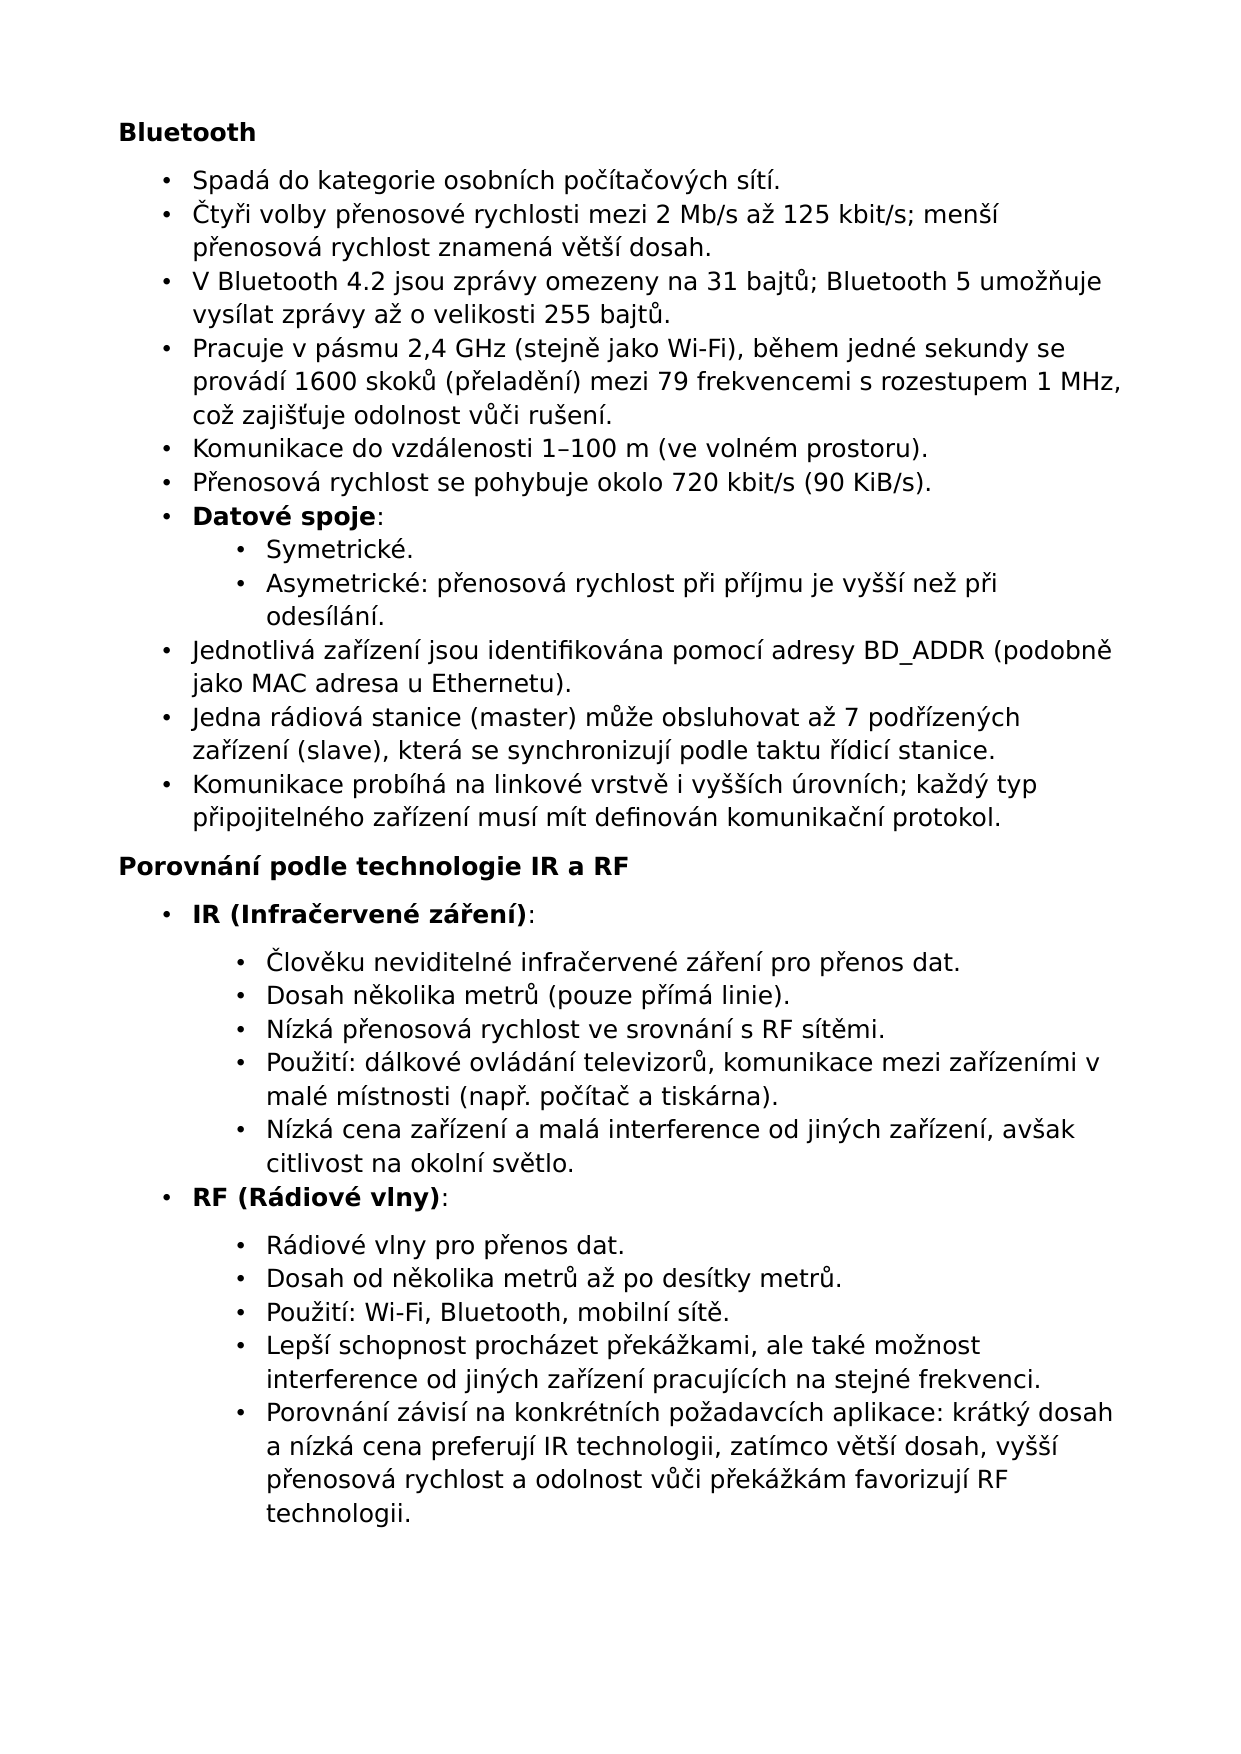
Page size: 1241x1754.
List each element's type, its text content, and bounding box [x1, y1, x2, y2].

list Nízká přenosová rychlost ve srovnání s RF sítěmi. [236, 1015, 1122, 1044]
list Asymetrické: přenosová rychlost při příjmu je vyšší než při odesílání. [236, 569, 1122, 631]
list Jedna rádiová stanice (master) může obsluhovat až 7 podřízených zařízení (slave), která se synchronizují podle taktu řídicí stanice. [162, 703, 1122, 766]
list Datové spoje: [162, 502, 1122, 531]
list Jednotlivá zařízení jsou identifikována pomocí adresy BD_ADDR (podobně jako MAC adresa u Ethernetu). [162, 636, 1122, 698]
list Čtyři volby přenosové rychlosti mezi 2 Mb/s až 125 kbit/s; menší přenosová rychlost znamená větší dosah. [162, 200, 1122, 262]
list Spadá do kategorie osobních počítačových sítí. [162, 166, 1122, 195]
list Komunikace do vzdálenosti 1–100 m (ve volném prostoru). [162, 434, 1122, 464]
list V Bluetooth 4.2 jsou zprávy omezeny na 31 bajtů; Bluetooth 5 umožňuje vysílat zprávy až o velikosti 255 bajtů. [162, 267, 1122, 329]
list Člověku neviditelné infračervené záření pro přenos dat. [236, 948, 1122, 977]
list Pracuje v pásmu 2,4 GHz (stejně jako Wi-Fi), během jedné sekundy se provádí 1600 skoků (přeladění) mezi 79 frekvencemi s rozestupem 1 MHz, což zajišťuje odolnost vůči rušení. [162, 334, 1122, 430]
list Přenosová rychlost se pohybuje okolo 720 kbit/s (90 KiB/s). [162, 468, 1122, 497]
list Dosah několika metrů (pouze přímá linie). [236, 981, 1122, 1011]
list Nízká cena zařízení a malá interference od jiných zařízení, avšak citlivost na okolní světlo. [236, 1116, 1122, 1178]
list Dosah od několika metrů až po desítky metrů. [236, 1264, 1122, 1293]
text Porovnání podle technologie IR a RF [118, 852, 1122, 881]
list Komunikace probíhá na linkové vrstvě i vyšších úrovních; každý typ připojitelného zařízení musí mít definován komunikační protokol. [162, 770, 1122, 833]
list Lepší schopnost procházet překážkami, ale také možnost interference od jiných zařízení pracujících na stejné frekvenci. [236, 1331, 1122, 1394]
list Použití: Wi-Fi, Bluetooth, mobilní sítě. [236, 1298, 1122, 1327]
list IR (Infračervené záření): [162, 900, 1122, 929]
list RF (Rádiové vlny): [162, 1183, 1122, 1212]
text Bluetooth [118, 118, 1122, 147]
list Použití: dálkové ovládání televizorů, komunikace mezi zařízeními v malé místnosti (např. počítač a tiskárna). [236, 1048, 1122, 1111]
list Porovnání závisí na konkrétních požadavcích aplikace: krátký dosah a nízká cena preferují IR technologii, zatímco větší dosah, vyšší přenosová rychlost a odolnost vůči překážkám favorizují RF technologii. [236, 1398, 1122, 1528]
list Rádiové vlny pro přenos dat. [236, 1231, 1122, 1260]
list Symetrické. [236, 535, 1122, 564]
